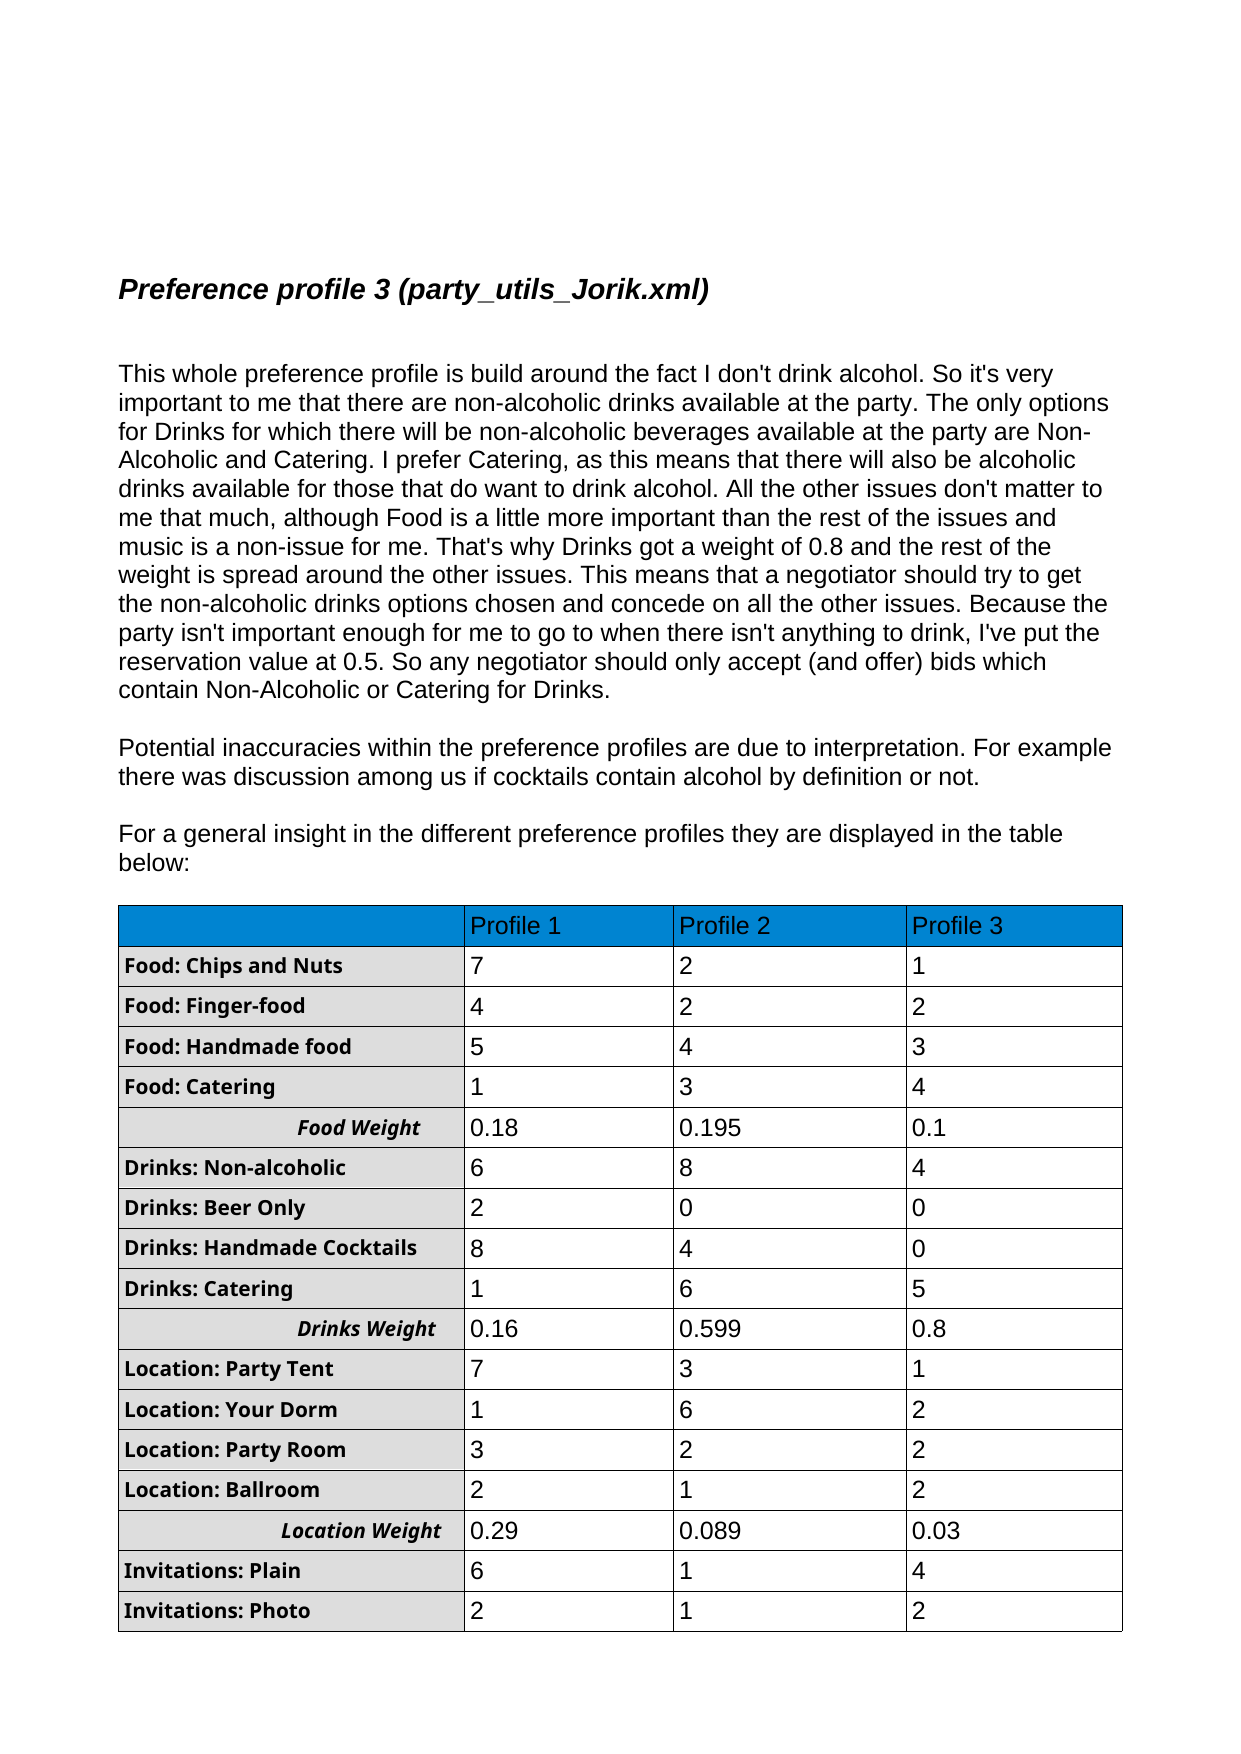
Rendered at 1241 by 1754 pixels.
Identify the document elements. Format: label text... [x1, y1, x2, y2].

table_cell Food: Catering [119, 1067, 464, 1107]
table_cell 2 [674, 987, 906, 1026]
table_cell 4 [674, 1027, 906, 1066]
table_cell 3 [674, 1350, 906, 1389]
table_cell 0.18 [465, 1108, 673, 1147]
table_cell 1 [465, 1067, 673, 1107]
table_cell 4 [907, 1551, 1122, 1591]
table_cell Drinks: Non-alcoholic [119, 1148, 464, 1187]
table_cell Location: Party Room [119, 1430, 464, 1469]
table_cell 6 [465, 1551, 673, 1591]
table_header Profile 1 [465, 906, 673, 946]
table_cell 4 [907, 1148, 1122, 1187]
table_cell 6 [674, 1269, 906, 1308]
table_header Profile 3 [907, 906, 1122, 946]
text This whole preference profile is build around the fact I don't drink alcohol. So it's very important to me that there are non-alcoholic drinks available at the party. The only options for Drinks for which there will be non-alcoholic beverages available at the party are Non-Alcoholic and Catering. I prefer Catering, as this means that there will also be alcoholic drinks available for those that do want to drink alcohol. All the other issues don't matter to me that much, although Food is a little more important than the rest of the issues and music is a non-issue for me. That's why Drinks got a weight of 0.8 and the rest of the weight is spread around the other issues. This means that a negotiator should try to get the non-alcoholic drinks options chosen and concede on all the other issues. Because the party isn't important enough for me to go to when there isn't anything to drink, I've put the reservation value at 0.5. So any negotiator should only accept (and offer) bids which contain Non-Alcoholic or Catering for Drinks. [118, 359, 1122, 704]
table_cell 4 [674, 1229, 906, 1268]
table_cell Location: Party Tent [119, 1350, 464, 1389]
table_cell Drinks Weight [119, 1309, 464, 1349]
table_cell Location Weight [119, 1511, 464, 1550]
table_cell Invitations: Photo [119, 1592, 464, 1631]
table_header [119, 906, 464, 946]
table_cell 2 [674, 1430, 906, 1469]
table_cell 0 [674, 1189, 906, 1228]
table_cell 3 [674, 1067, 906, 1107]
table_cell Invitations: Plain [119, 1551, 464, 1591]
table_cell 3 [465, 1430, 673, 1469]
table_cell 0.03 [907, 1511, 1122, 1550]
table_cell 5 [465, 1027, 673, 1066]
table_cell 0.089 [674, 1511, 906, 1550]
table_cell 1 [674, 1551, 906, 1591]
table_cell 7 [465, 947, 673, 986]
table_cell 2 [465, 1471, 673, 1510]
table_cell 4 [465, 987, 673, 1026]
table_cell 8 [674, 1148, 906, 1187]
table_cell Food: Finger-food [119, 987, 464, 1026]
table_cell 2 [674, 947, 906, 986]
table_cell Location: Your Dorm [119, 1390, 464, 1429]
table_cell Food: Handmade food [119, 1027, 464, 1066]
table_cell Drinks: Handmade Cocktails [119, 1229, 464, 1268]
table_cell 2 [907, 1390, 1122, 1429]
table_cell 2 [465, 1189, 673, 1228]
table_cell 1 [907, 1350, 1122, 1389]
table_cell 0 [907, 1189, 1122, 1228]
table_cell 0.16 [465, 1309, 673, 1349]
table_cell 4 [907, 1067, 1122, 1107]
table_cell Drinks: Beer Only [119, 1189, 464, 1228]
text Potential inaccuracies within the preference profiles are due to interpretation. For example there was discussion among us if cocktails contain alcohol by definition or not. [118, 733, 1122, 790]
table_cell Location: Ballroom [119, 1471, 464, 1510]
table_cell Food: Chips and Nuts [119, 947, 464, 986]
table_cell 2 [465, 1592, 673, 1631]
table_cell 1 [465, 1390, 673, 1429]
table_cell 2 [907, 1592, 1122, 1631]
table_cell 7 [465, 1350, 673, 1389]
table_cell 0.29 [465, 1511, 673, 1550]
table_cell 3 [907, 1027, 1122, 1066]
table_cell 1 [674, 1592, 906, 1631]
table_cell Food Weight [119, 1108, 464, 1147]
table_cell 1 [907, 947, 1122, 986]
table_cell 2 [907, 1430, 1122, 1469]
table_cell 0.8 [907, 1309, 1122, 1349]
table_cell 2 [907, 1471, 1122, 1510]
table_cell 1 [674, 1471, 906, 1510]
table_cell 6 [465, 1148, 673, 1187]
text For a general insight in the different preference profiles they are displayed in the table below: [118, 819, 1122, 876]
table_cell Drinks: Catering [119, 1269, 464, 1308]
table_cell 5 [907, 1269, 1122, 1308]
subtitle Preference profile 3 (party_utils_Jorik.xml) [118, 272, 1122, 305]
table_header Profile 2 [674, 906, 906, 946]
table_cell 1 [465, 1269, 673, 1308]
table_cell 6 [674, 1390, 906, 1429]
table_cell 0 [907, 1229, 1122, 1268]
table_cell 2 [907, 987, 1122, 1026]
table_cell 0.195 [674, 1108, 906, 1147]
table_cell 8 [465, 1229, 673, 1268]
table_cell 0.1 [907, 1108, 1122, 1147]
table_cell 0.599 [674, 1309, 906, 1349]
